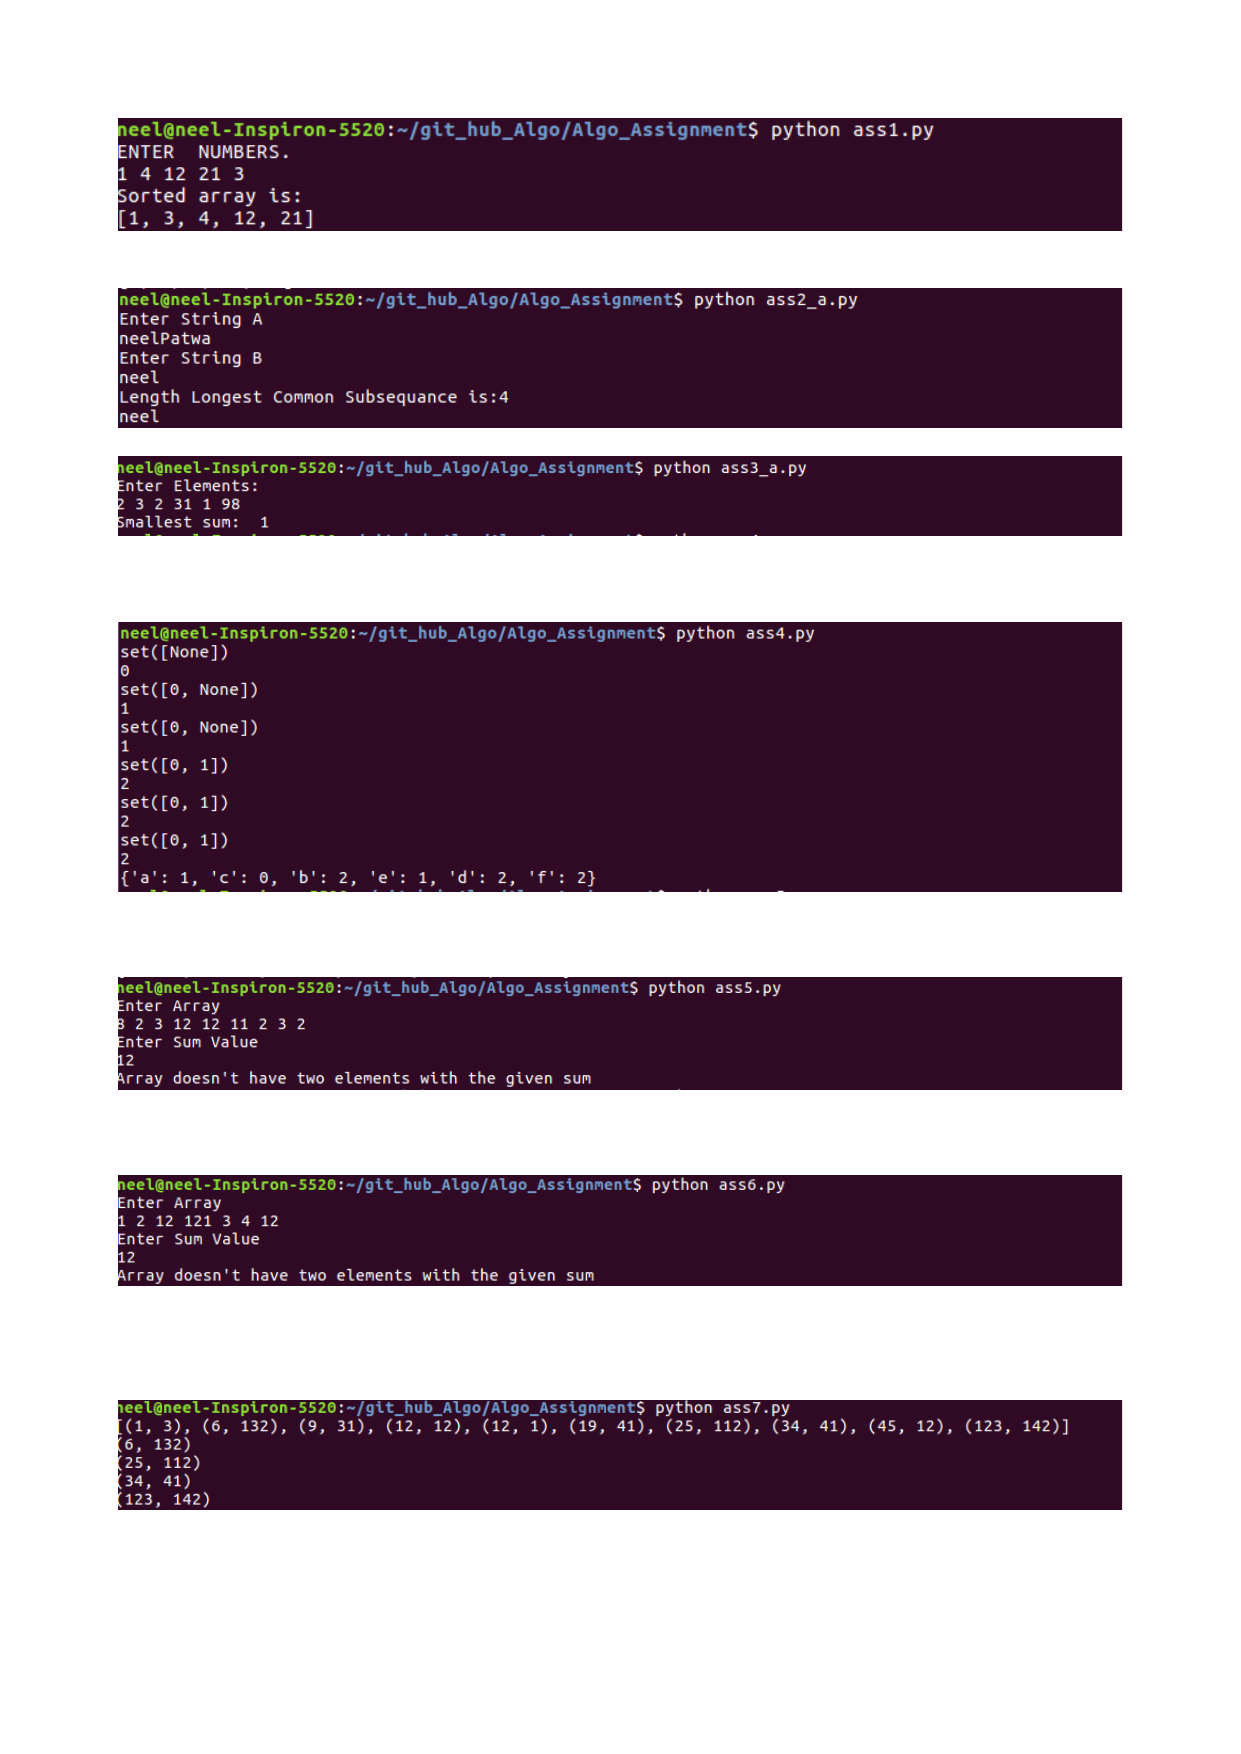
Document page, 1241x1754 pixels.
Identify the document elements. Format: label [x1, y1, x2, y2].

picture [118, 622, 1123, 892]
picture [118, 977, 1123, 1090]
picture [118, 288, 1123, 428]
picture [118, 1175, 1123, 1286]
picture [118, 1400, 1123, 1510]
picture [118, 118, 1123, 231]
picture [118, 456, 1123, 536]
